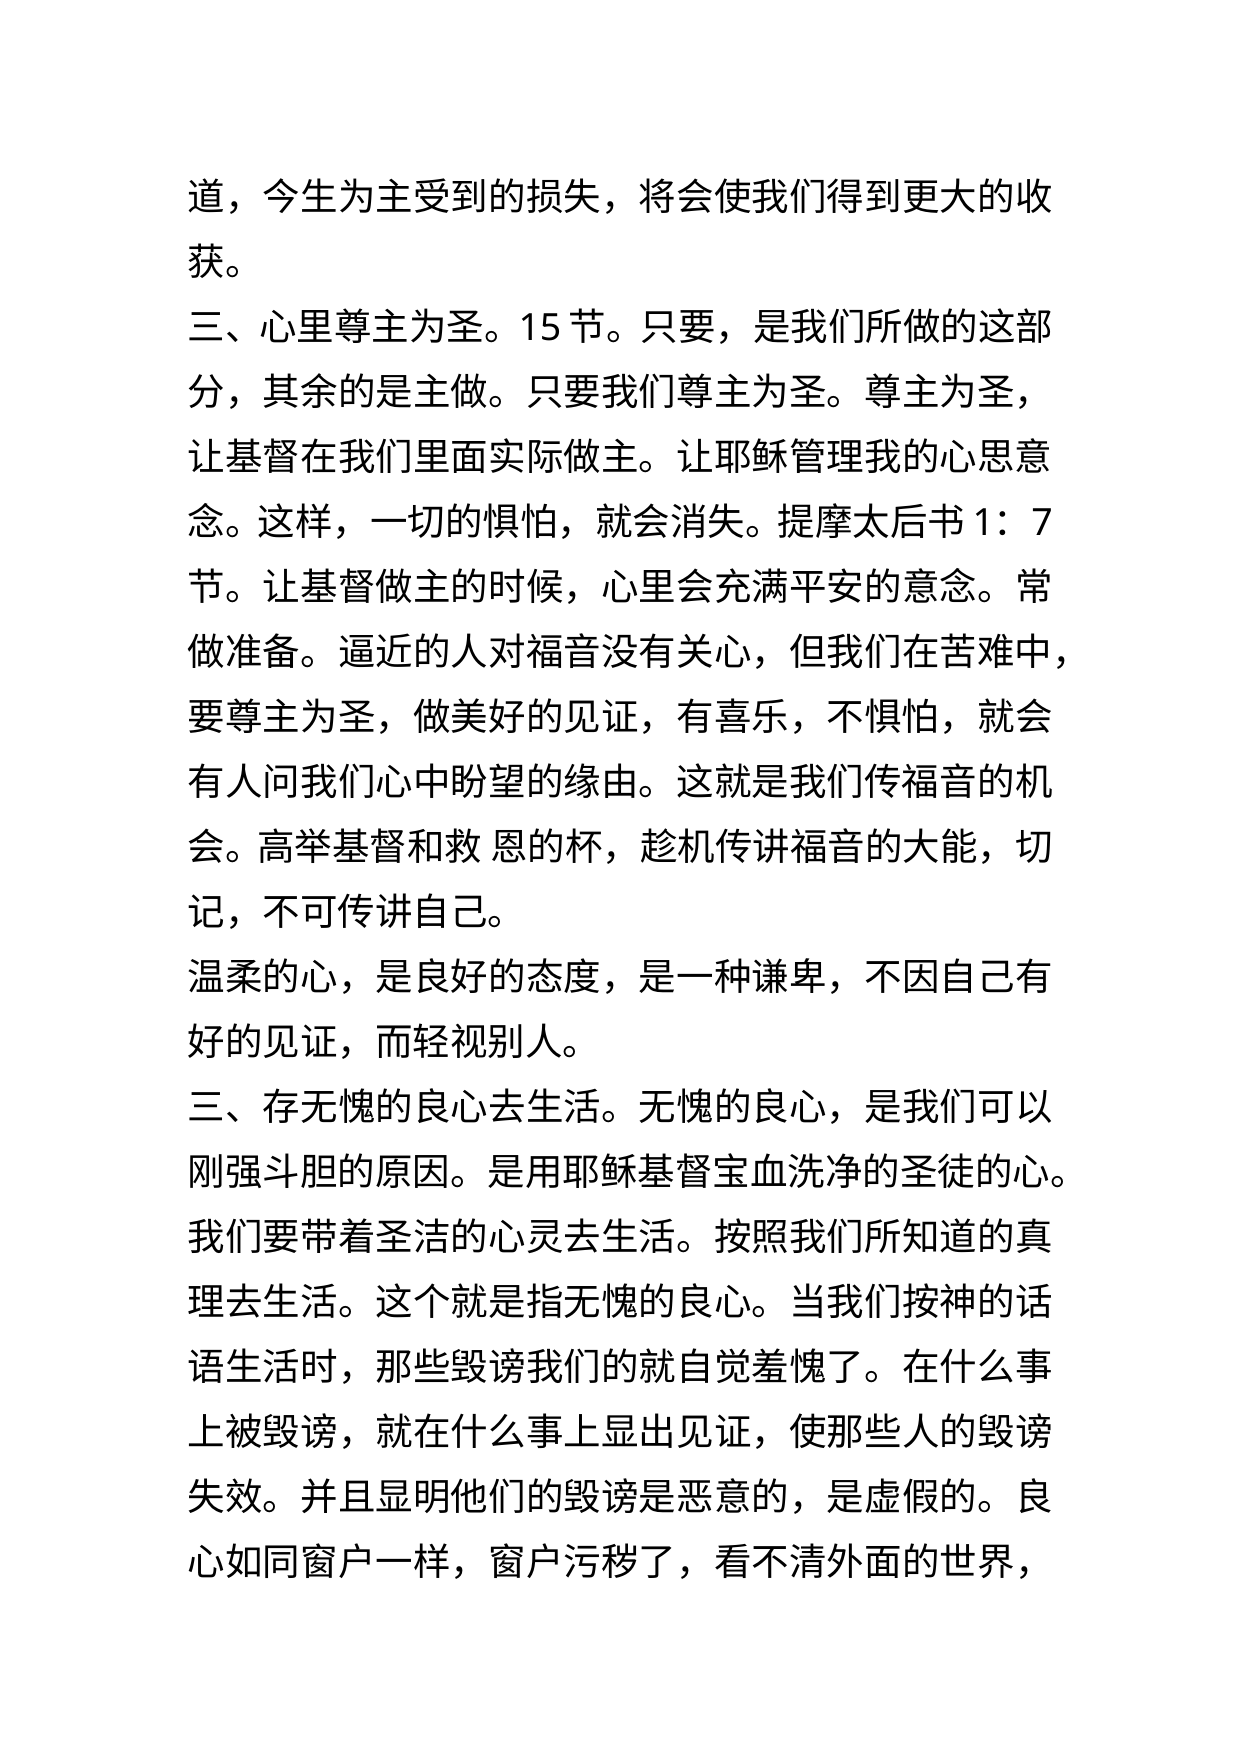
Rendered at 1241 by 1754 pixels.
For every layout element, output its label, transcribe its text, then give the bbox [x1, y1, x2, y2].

text 三、心里尊主为圣。15节。只要，是我们所做的这部分，其余的是主做。只要我们尊主为圣。尊主为圣，让基督在我们里面实际做主。让耶稣管理我的心思意念。这样，一切的惧怕，就会消失。提摩太后书1：7节。让基督做主的时候，心里会充满平安的意念。常做准备。逼近的人对福音没有关心，但我们在苦难中，要尊主为圣，做美好的见证，有喜乐，不惧怕，就会有人问我们心中盼望的缘由。这就是我们传福音的机会。高举基督和救 恩的杯，趁机传讲福音的大能，切记，不可传讲自己。 [187, 292, 1053, 942]
text 三、存无愧的良心去生活。无愧的良心，是我们可以刚强斗胆的原因。是用耶稣基督宝血洗净的圣徒的心。 [187, 1072, 1053, 1202]
text 道，今生为主受到的损失，将会使我们得到更大的收获。 [187, 162, 1053, 292]
text 我们要带着圣洁的心灵去生活。按照我们所知道的真理去生活。这个就是指无愧的良心。当我们按神的话语生活时，那些毁谤我们的就自觉羞愧了。在什么事上被毁谤，就在什么事上显出见证，使那些人的毁谤失效。并且显明他们的毁谤是恶意的，是虚假的。良心如同窗户一样，窗户污秽了，看不清外面的世界， [187, 1202, 1053, 1592]
text 温柔的心，是良好的态度，是一种谦卑，不因自己有好的见证，而轻视别人。 [187, 942, 1053, 1072]
